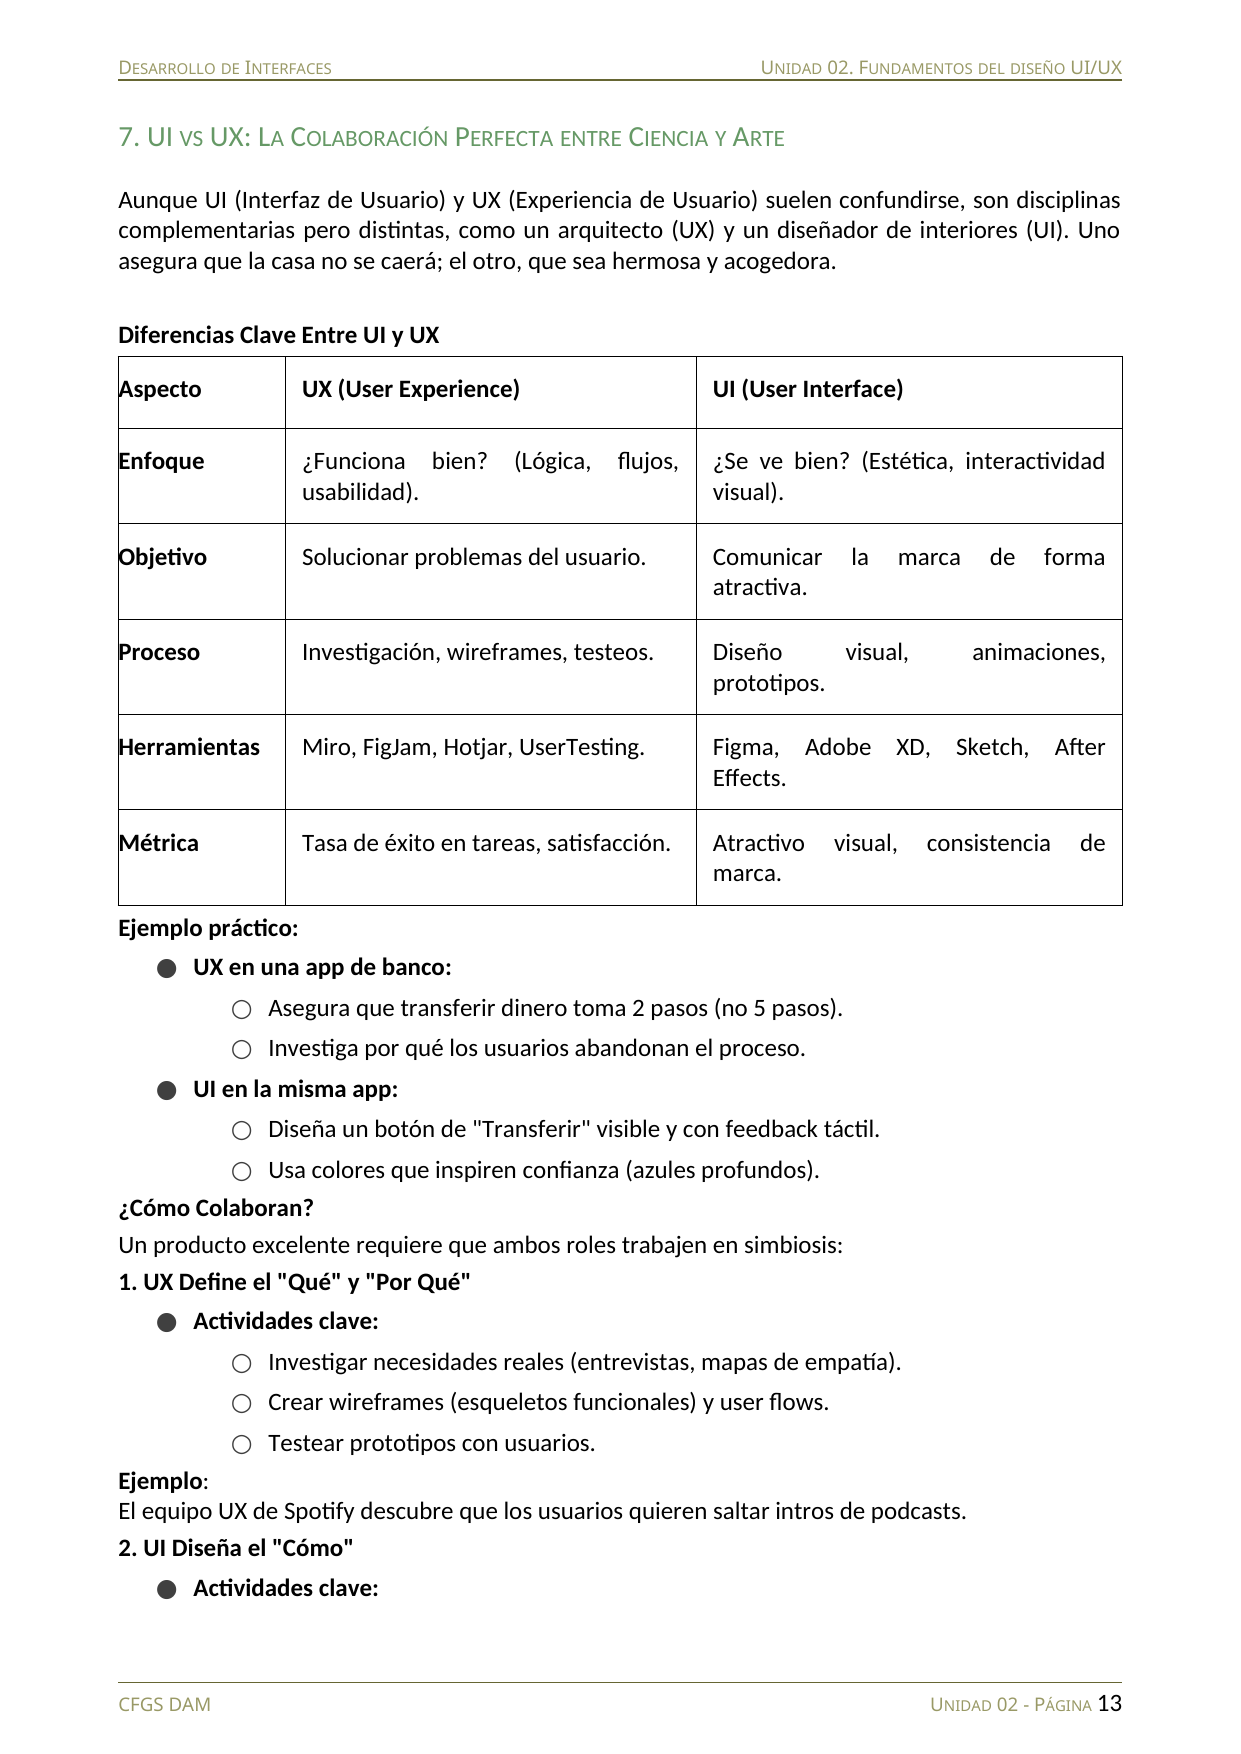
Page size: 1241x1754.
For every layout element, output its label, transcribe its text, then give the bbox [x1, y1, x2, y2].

table_header UX (User Experience) [286, 357, 696, 428]
table_cell Métrica [119, 810, 285, 905]
table_header UI (User Interface) [697, 357, 1122, 428]
table_cell Atractivo visual, consistencia de marca. [697, 810, 1122, 905]
table_cell Solucionar problemas del usuario. [286, 524, 696, 618]
text Diferencias Clave Entre UI y UX [118, 319, 1122, 349]
list Investigar necesidades reales (entrevistas, mapas de empatía). [231, 1343, 1122, 1377]
text Ejemplo: El equipo UX de Spotify descubre que los usuarios quieren saltar intros de podcasts. [118, 1465, 1122, 1526]
table_cell Investigación, wireframes, testeos. [286, 620, 696, 714]
table_cell Enfoque [119, 429, 285, 523]
table_cell Objetivo [119, 524, 285, 618]
table_cell ¿Se ve bien? (Estética, interactividad visual). [697, 429, 1122, 523]
list Crear wireframes (esqueletos funcionales) y user flows. [231, 1384, 1122, 1418]
subtitle 7. UI vs UX: La Colaboración Perfecta entre Ciencia y Arte [118, 118, 1122, 154]
text ¿Cómo Colaboran? [118, 1192, 1122, 1222]
list Asegura que transferir dinero toma 2 pasos (no 5 pasos). [231, 989, 1122, 1023]
text Ejemplo práctico: [118, 912, 1122, 942]
list Testear prototipos con usuarios. [231, 1424, 1122, 1458]
list Usa colores que inspiren confianza (azules profundos). [231, 1151, 1122, 1185]
table_cell Proceso [119, 620, 285, 714]
table_cell Tasa de éxito en tareas, satisfacción. [286, 810, 696, 905]
text Aunque UI (Interfaz de Usuario) y UX (Experiencia de Usuario) suelen confundirse, son disciplinas complementarias pero distintas, como un arquitecto (UX) y un diseñador de interiores (UI). Uno asegura que la casa no se caerá; el otro, que sea hermosa y acogedora. [118, 184, 1122, 275]
table_cell Miro, FigJam, Hotjar, UserTesting. [286, 715, 696, 809]
table_cell Diseño visual, animaciones, prototipos. [697, 620, 1122, 714]
list Diseña un botón de "Transferir" visible y con feedback táctil. [231, 1111, 1122, 1145]
text 1. UX Define el "Qué" y "Por Qué" [118, 1266, 1122, 1296]
table_cell ¿Funciona bien? (Lógica, flujos, usabilidad). [286, 429, 696, 523]
table_cell Herramientas [119, 715, 285, 809]
list UI en la misma app: [156, 1070, 1122, 1104]
table_header Aspecto [119, 357, 285, 428]
list Actividades clave: [156, 1569, 1122, 1603]
list Actividades clave: [156, 1303, 1122, 1337]
list UX en una app de banco: [156, 949, 1122, 983]
table_cell Figma, Adobe XD, Sketch, After Effects. [697, 715, 1122, 809]
table_cell Comunicar la marca de forma atractiva. [697, 524, 1122, 618]
list Investiga por qué los usuarios abandonan el proceso. [231, 1030, 1122, 1064]
text 2. UI Diseña el "Cómo" [118, 1532, 1122, 1563]
text Un producto excelente requiere que ambos roles trabajen en simbiosis: [118, 1229, 1122, 1259]
